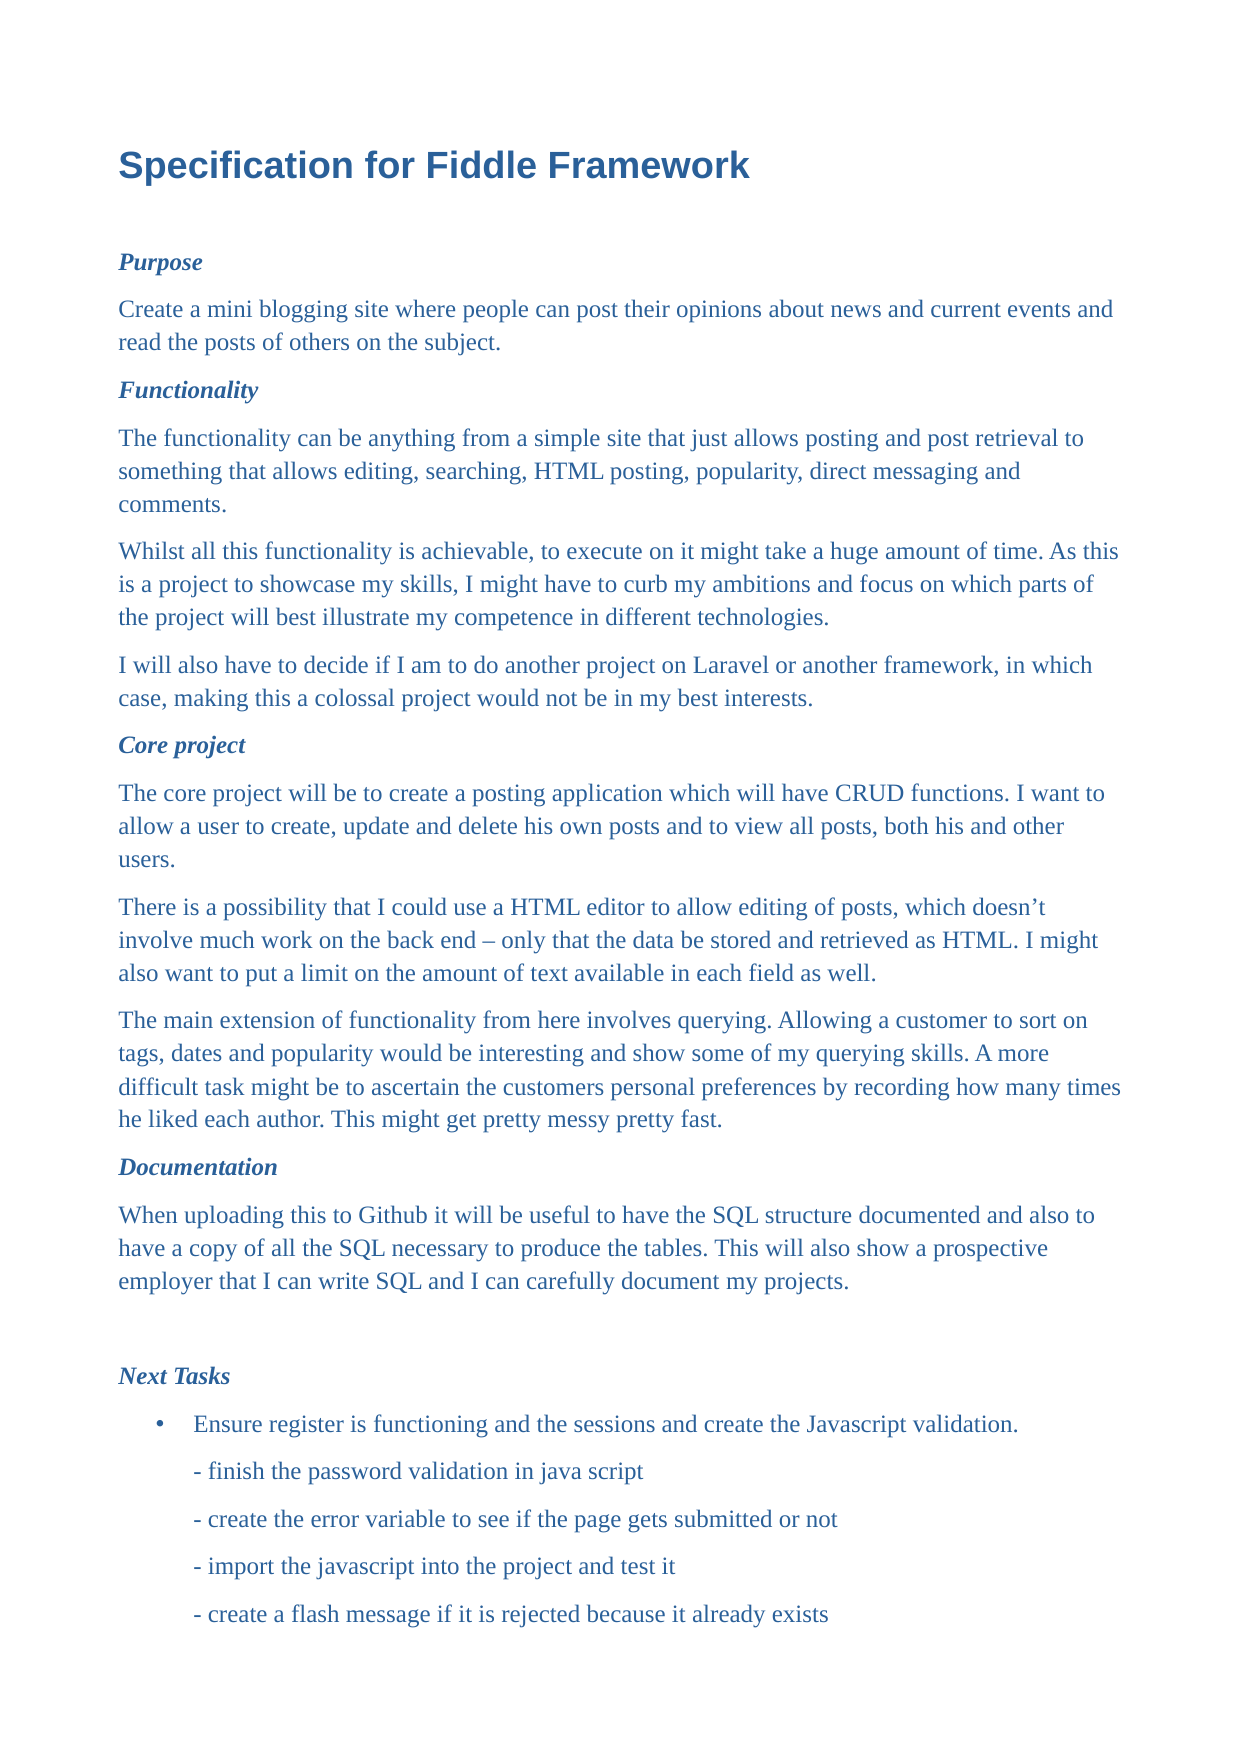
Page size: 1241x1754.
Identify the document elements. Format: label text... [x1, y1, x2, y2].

text Next Tasks [118, 1361, 1122, 1390]
list - create a flash message if it is rejected because it already exists [156, 1599, 1122, 1628]
list - import the javascript into the project and test it [156, 1551, 1122, 1580]
list - finish the password validation in java script [156, 1456, 1122, 1485]
text I will also have to decide if I am to do another project on Laravel or another framework, in which case, making this a colossal project would not be in my best interests. [118, 650, 1122, 712]
text Whilst all this functionality is achievable, to execute on it might take a huge amount of time. As this is a project to showcase my skills, I might have to curb my ambitions and focus on which parts of the project will best illustrate my competence in different technologies. [118, 536, 1122, 631]
list - create the error variable to see if the page gets submitted or not [156, 1504, 1122, 1533]
text Purpose [118, 247, 1122, 276]
text Core project [118, 731, 1122, 759]
text Functionality [118, 375, 1122, 404]
text Documentation [118, 1152, 1122, 1181]
subtitle Specification for Fiddle Framework [118, 143, 1122, 187]
text The main extension of functionality from here involves querying. Allowing a customer to sort on tags, dates and popularity would be interesting and show some of my querying skills. A more difficult task might be to ascertain the customers personal preferences by recording how many times he liked each author. This might get pretty messy pretty fast. [118, 1006, 1122, 1133]
text The core project will be to create a posting application which will have CRUD functions. I want to allow a user to create, update and delete his own posts and to view all posts, both his and other users. [118, 778, 1122, 873]
text The functionality can be anything from a simple site that just allows posting and post retrieval to something that allows editing, searching, HTML posting, popularity, direct messaging and comments. [118, 423, 1122, 517]
list Ensure register is functioning and the sessions and create the Javascript validation. [156, 1409, 1122, 1437]
text There is a possibility that I could use a HTML editor to allow editing of posts, which doesn’t involve much work on the back end – only that the data be stored and retrieved as HTML. I might also want to put a limit on the amount of text available in each field as well. [118, 892, 1122, 987]
text When uploading this to Github it will be useful to have the SQL structure documented and also to have a copy of all the SQL necessary to produce the tables. This will also show a prospective employer that I can write SQL and I can carefully document my projects. [118, 1200, 1122, 1294]
text Create a mini blogging site where people can post their opinions about news and current events and read the posts of others on the subject. [118, 294, 1122, 356]
